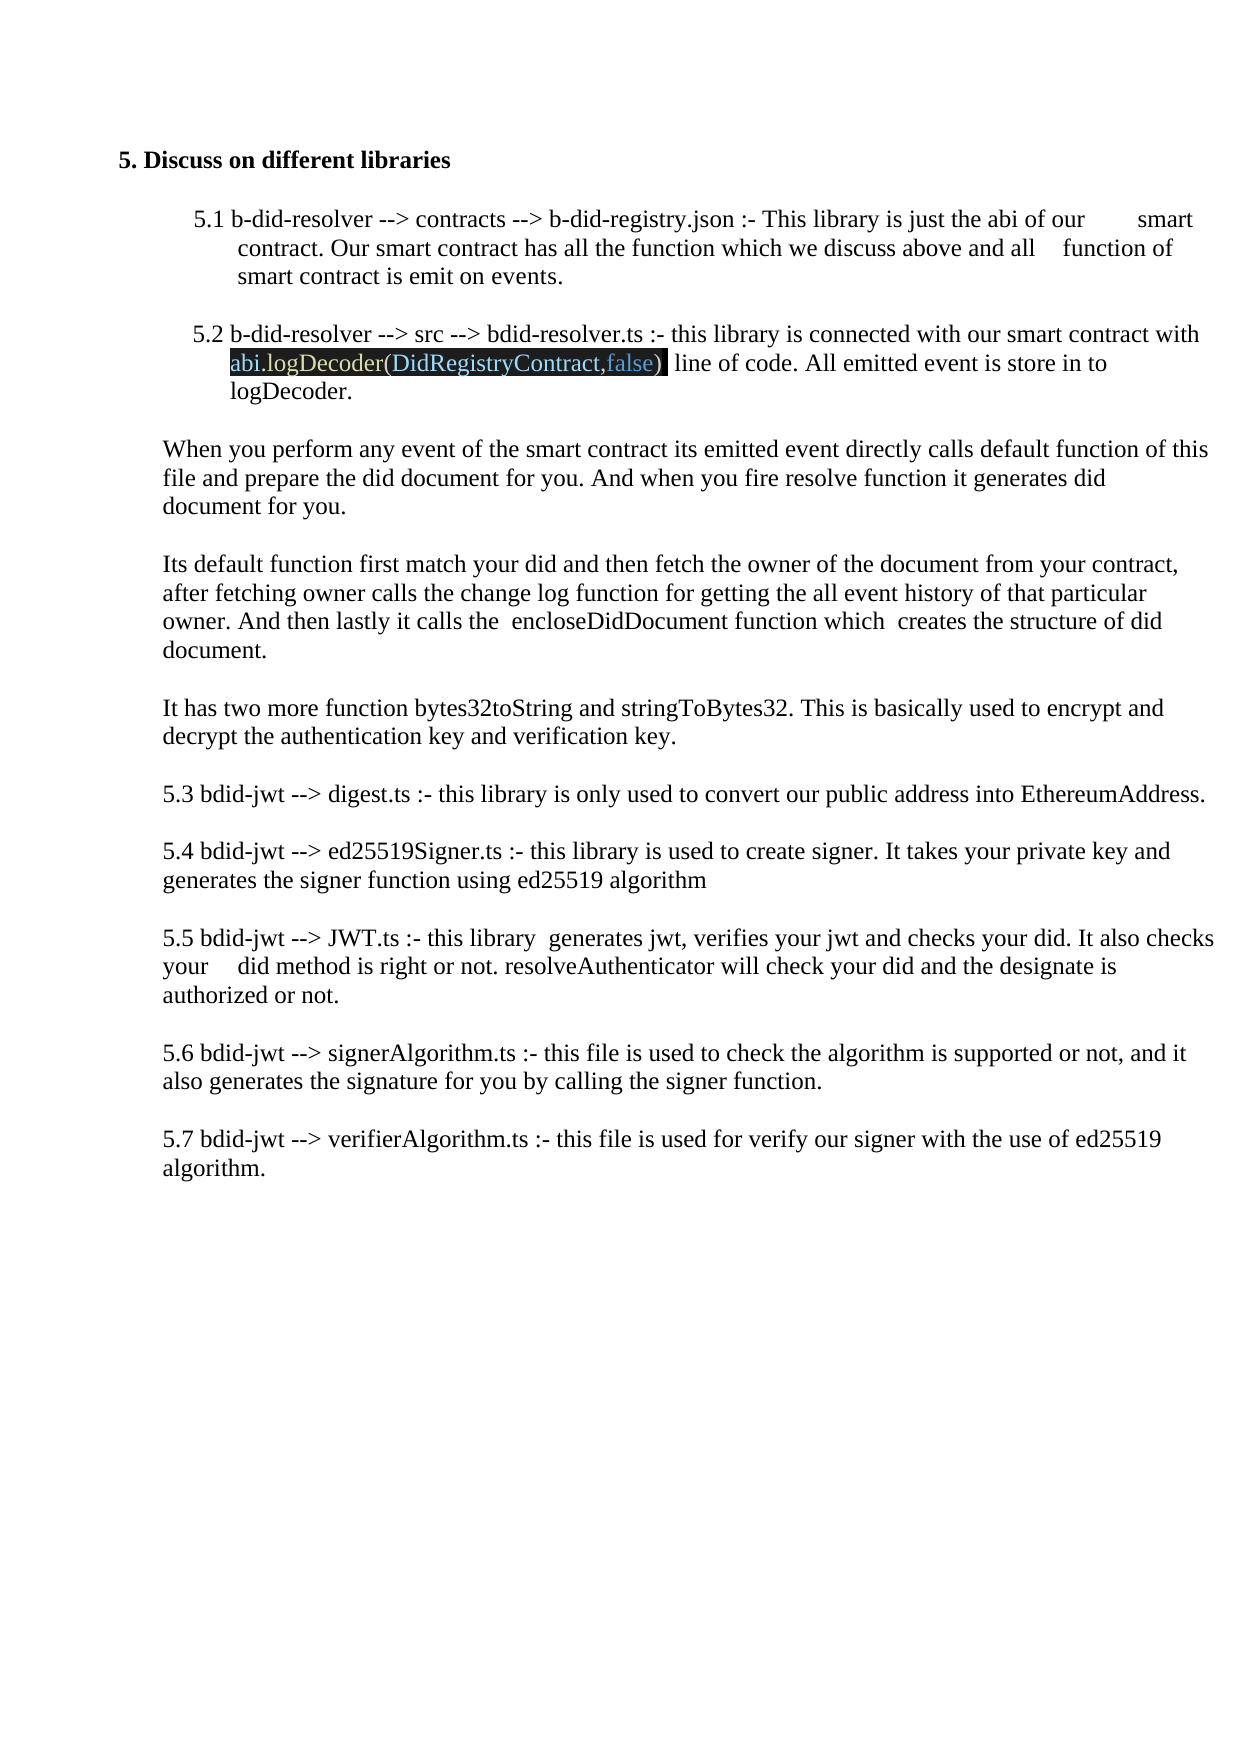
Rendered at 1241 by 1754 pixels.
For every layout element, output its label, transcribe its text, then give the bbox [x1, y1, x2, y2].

text 5.5 bdid-jwt --> JWT.ts :- this library generates jwt, verifies your jwt and checks your did. It also checks your did method is right or not. resolveAuthenticator will check your did and the designate is authorized or not. [12, 923, 1228, 1009]
subtitle 5. Discuss on different libraries [118, 145, 1228, 174]
text 5.6 bdid-jwt --> signerAlgorithm.ts :- this file is used to check the algorithm is supported or not, and it also generates the signature for you by calling the signer function. [12, 1038, 1228, 1095]
subtitle 5.1 b-did-resolver --> contracts --> b-did-registry.json :- This library is just the abi of our smart contract. Our smart contract has all the function which we discuss above and all function of smart contract is emit on events. [118, 204, 1228, 290]
text When you perform any event of the smart contract its emitted event directly calls default function of this file and prepare the did document for you. And when you fire resolve function it generates did document for you. [12, 434, 1228, 520]
text 5.4 bdid-jwt --> ed25519Signer.ts :- this library is used to create signer. It takes your private key and generates the signer function using ed25519 algorithm [12, 836, 1228, 894]
list 5.2 b-did-resolver --> src --> bdid-resolver.ts :- this library is connected with our smart contract with abi.logDecoder(DidRegistryContract,false) line of code. All emitted event is store in to logDecoder. [118, 319, 1228, 405]
text Its default function first match your did and then fetch the owner of the document from your contract, after fetching owner calls the change log function for getting the all event history of that particular owner. And then lastly it calls the encloseDidDocument function which creates the structure of did document. [12, 549, 1228, 664]
text It has two more function bytes32toString and stringToBytes32. This is basically used to encrypt and decrypt the authentication key and verification key. [12, 693, 1228, 750]
text 5.7 bdid-jwt --> verifierAlgorithm.ts :- this file is used for verify our signer with the use of ed25519 algorithm. [12, 1124, 1228, 1181]
text 5.3 bdid-jwt --> digest.ts :- this library is only used to convert our public address into EthereumAddress. [12, 779, 1228, 808]
